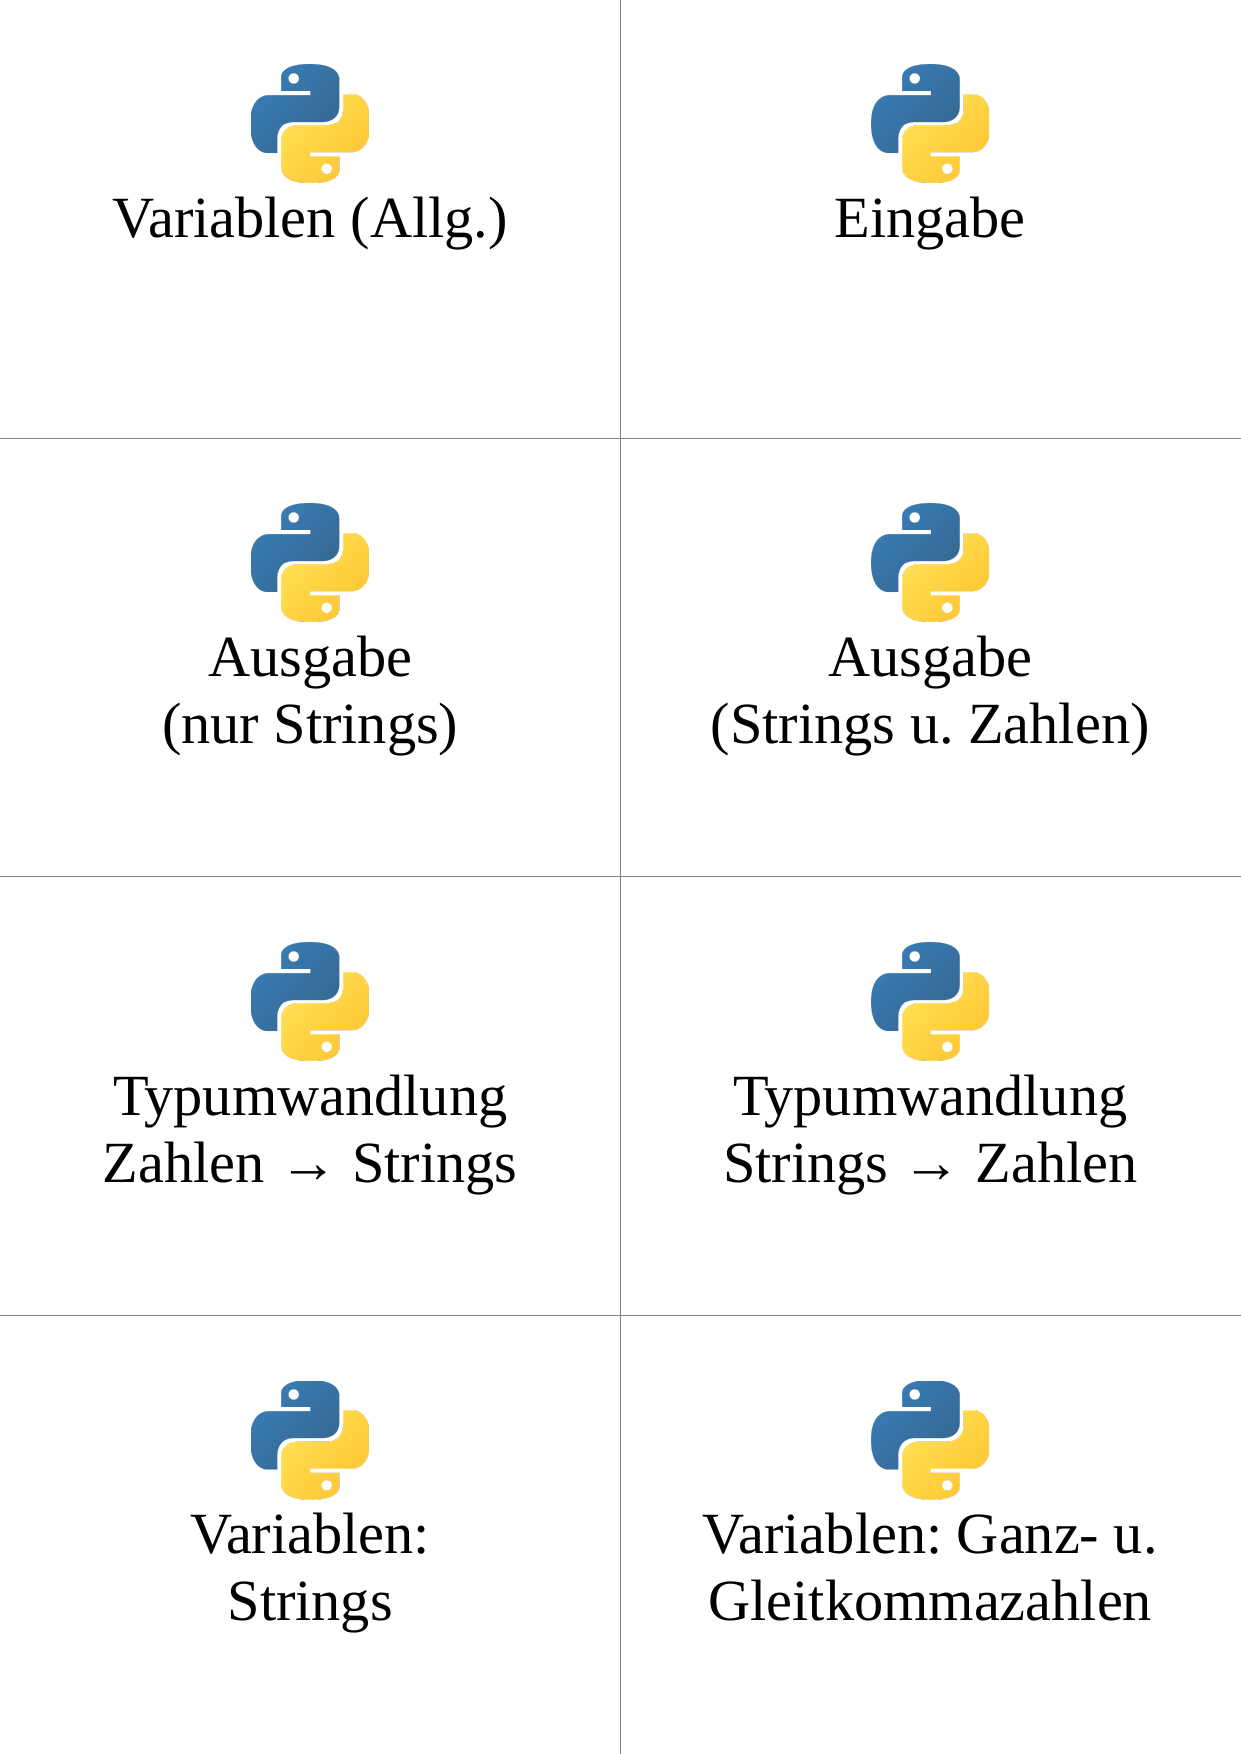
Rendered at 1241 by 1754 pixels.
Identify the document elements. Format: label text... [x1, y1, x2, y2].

table_cell [679, 1316, 1181, 1375]
picture [251, 503, 369, 622]
picture [251, 942, 369, 1061]
table_cell [679, 380, 1181, 438]
table_cell [59, 819, 561, 876]
table_cell Typumwandlung Zahlen → Strings [59, 937, 561, 1257]
table_cell [59, 439, 561, 498]
table_cell [679, 819, 1181, 876]
table_cell Ausgabe (nur Strings) [59, 498, 561, 818]
picture [251, 64, 369, 183]
table_cell [679, 439, 1181, 498]
table_header Eingabe [679, 59, 1181, 380]
table_cell [679, 877, 1181, 937]
table_cell Ausgabe (Strings u. Zahlen) [679, 498, 1181, 818]
table_cell [59, 1316, 561, 1375]
table_cell Variablen: Strings [59, 1375, 561, 1696]
picture [871, 64, 990, 183]
table_cell Variablen: Ganz- u. Gleitkommazahlen [679, 1375, 1181, 1696]
table_cell [679, 1257, 1181, 1315]
picture [871, 503, 990, 622]
table_cell [59, 380, 561, 438]
picture [251, 1381, 369, 1500]
table_cell [59, 1257, 561, 1315]
picture [871, 942, 990, 1061]
table_header Variablen (Allg.) [59, 59, 561, 380]
table_cell [59, 877, 561, 937]
picture [871, 1381, 990, 1500]
table_cell Typumwandlung Strings → Zahlen [679, 937, 1181, 1257]
